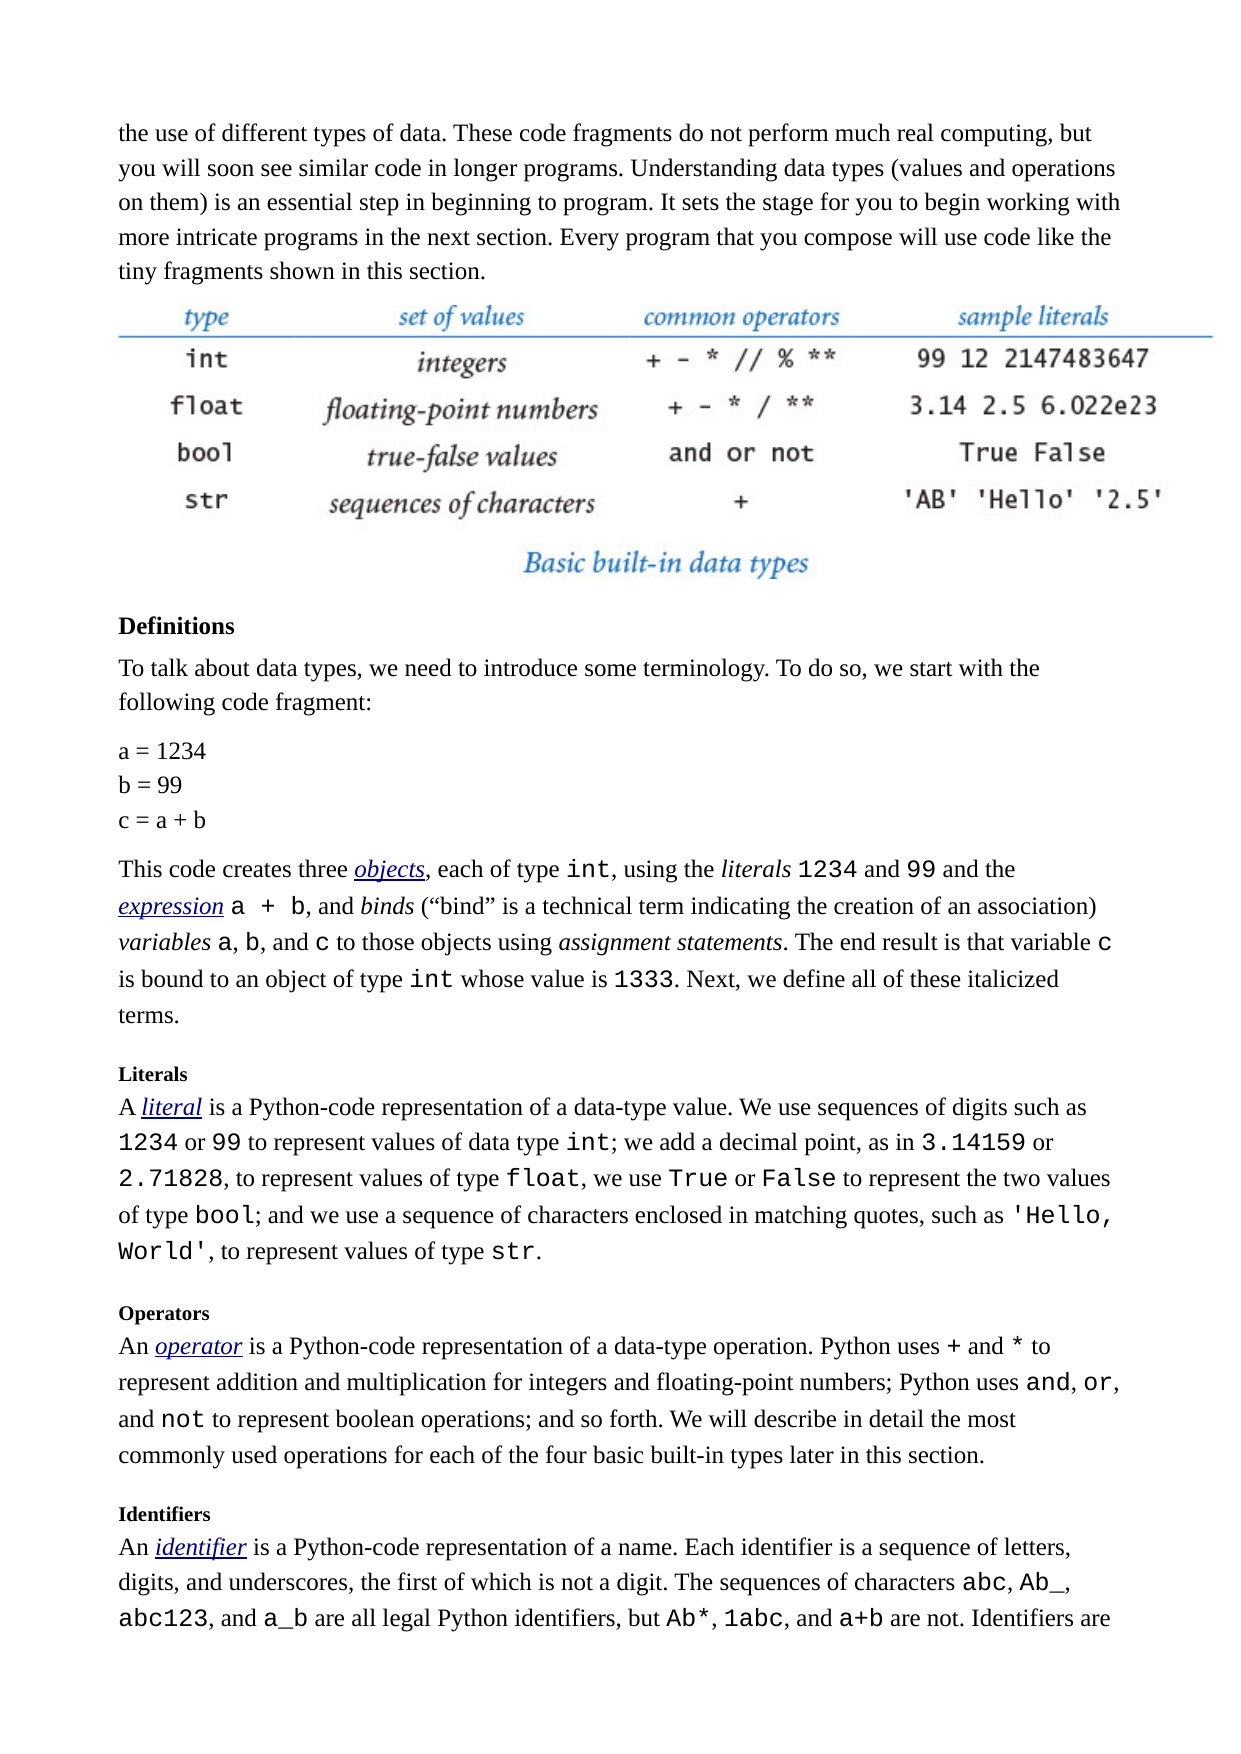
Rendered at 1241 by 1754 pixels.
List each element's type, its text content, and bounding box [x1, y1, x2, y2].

text a = 1234 b = 99 c = a + b [118, 736, 1122, 834]
text An operator is a Python-code representation of a data-type operation. Python uses + and * to represent addition and multiplication for integers and floating-point numbers; Python uses and, or, and not to represent boolean operations; and so forth. We will describe in detail the most commonly used operations for each of the four basic built-in types later in this section. [118, 1331, 1122, 1469]
subtitle Literals [118, 1062, 1122, 1086]
picture [118, 305, 1214, 579]
subtitle Identifiers [118, 1502, 1122, 1526]
text A literal is a Python-code representation of a data-type value. We use sequences of digits such as 1234 or 99 to represent values of data type int; we add a decimal point, as in 3.14159 or 2.71828, to represent values of type float, we use True or False to represent the two values of type bool; and we use a sequence of characters enclosed in matching quotes, such as 'Hello, World', to represent values of type str. [118, 1092, 1122, 1267]
text This code creates three objects, each of type int, using the literals 1234 and 99 and the expression a + b, and binds (“bind” is a technical term indicating the creation of an association) variables a, b, and c to those objects using assignment statements. The end result is that variable c is bound to an object of type int whose value is 1333. Next, we define all of these italicized terms. [118, 854, 1122, 1029]
subtitle Operators [118, 1301, 1122, 1324]
text To talk about data types, we need to introduce some terminology. To do so, we start with the following code fragment: [118, 653, 1122, 716]
text the use of different types of data. These code fragments do not perform much real computing, but you will soon see similar code in longer programs. Understanding data types (values and operations on them) is an essential step in beginning to program. It sets the stage for you to begin working with more intricate programs in the next section. Every program that you compose will use code like the tiny fragments shown in this section. [118, 118, 1122, 285]
text An identifier is a Python-code representation of a name. Each identifier is a sequence of letters, digits, and underscores, the first of which is not a digit. The sequences of characters abc, Ab_, abc123, and a_b are all legal Python identifiers, but Ab*, 1abc, and a+b are not. Identifiers are [118, 1532, 1122, 1634]
subtitle Definitions [118, 611, 1122, 640]
